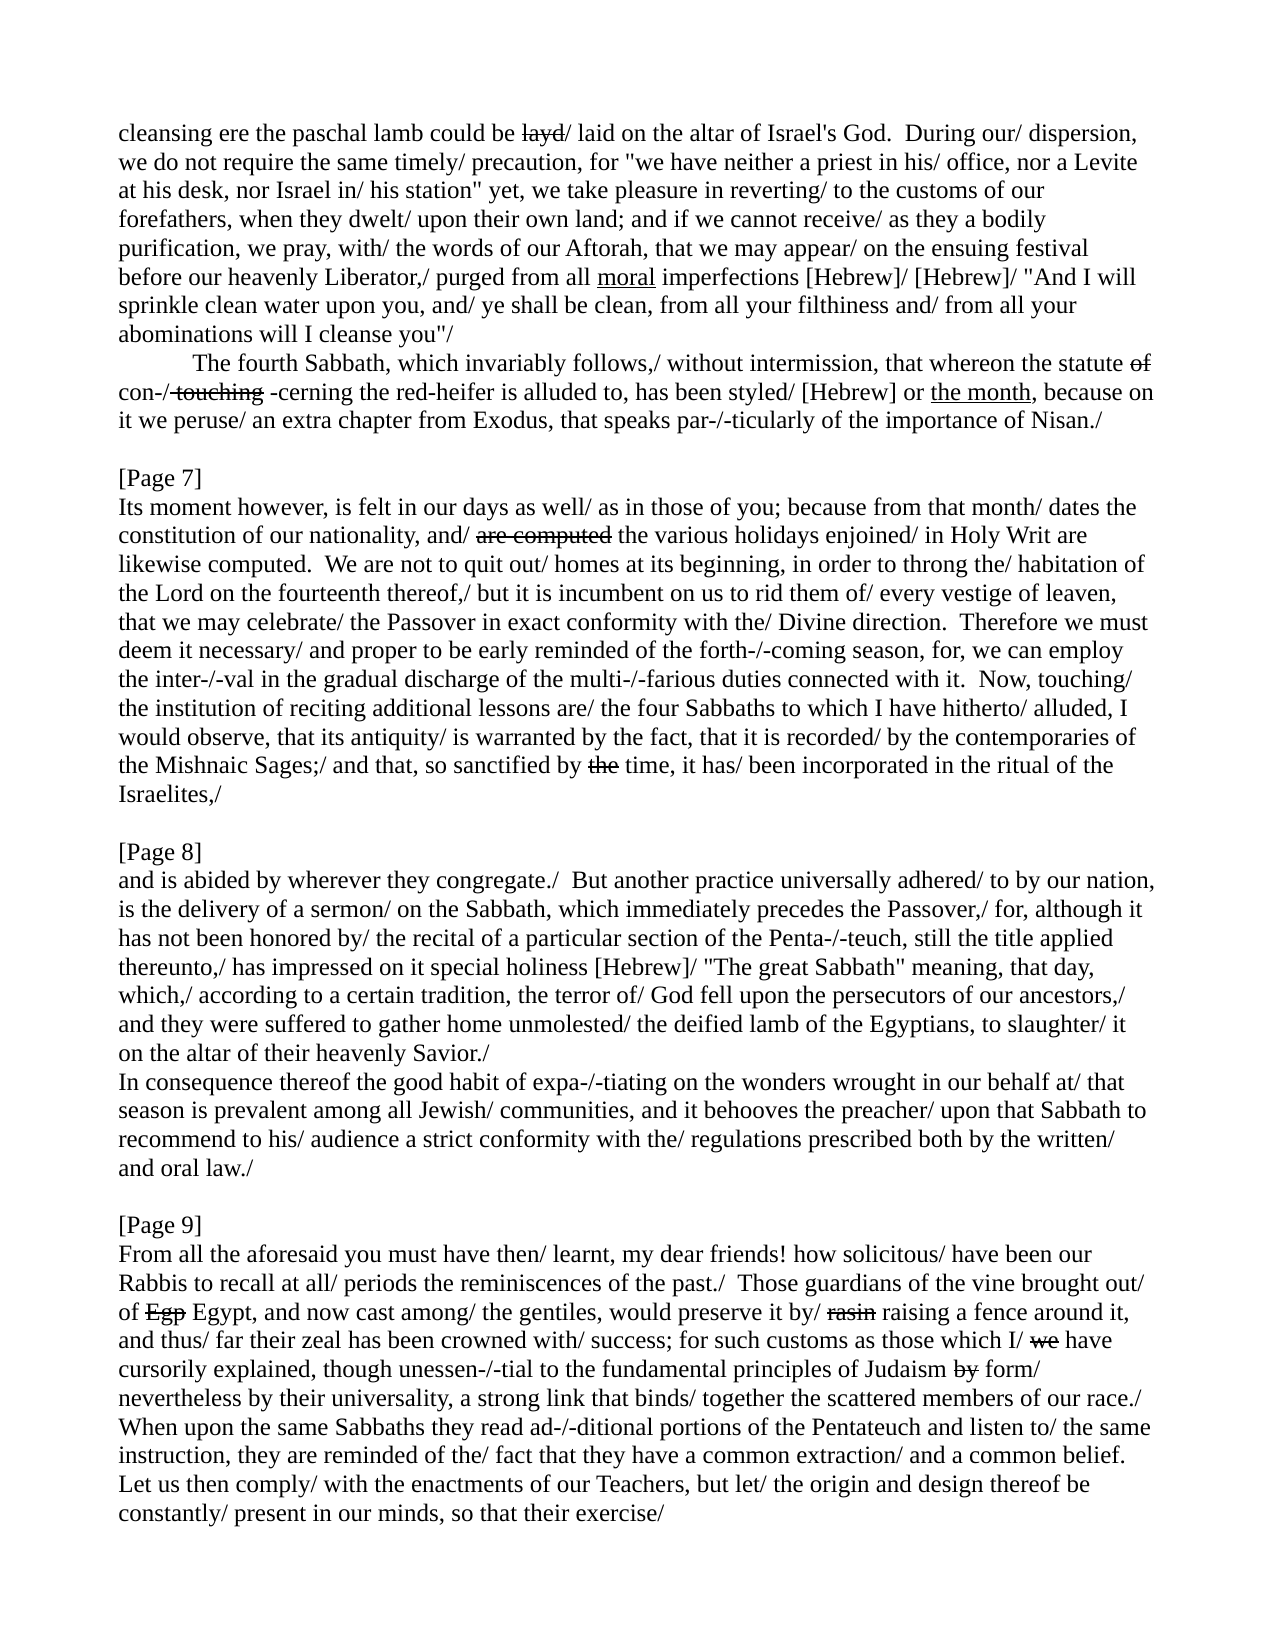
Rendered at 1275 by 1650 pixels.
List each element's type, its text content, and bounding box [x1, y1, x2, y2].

text [Page 9] [118, 1211, 1157, 1239]
text cleansing ere the paschal lamb could be layd/ laid on the altar of Israel's God. During our/ dispersion, we do not require the same timely/ precaution, for "we have neither a priest in his/ office, nor a Levite at his desk, nor Israel in/ his station" yet, we take pleasure in reverting/ to the customs of our forefathers, when they dwelt/ upon their own land; and if we cannot receive/ as they a bodily purification, we pray, with/ the words of our Aftorah, that we may appear/ on the ensuing festival before our heavenly Liberator,/ purged from all moral imperfections [Hebrew]/ [Hebrew]/ "And I will sprinkle clean water upon you, and/ ye shall be clean, from all your filthiness and/ from all your abominations will I cleanse you"/ [118, 118, 1157, 348]
text The fourth Sabbath, which invariably follows,/ without intermission, that whereon the statute of con-/ touching -cerning the red-heifer is alluded to, has been styled/ [Hebrew] or the month, because on it we peruse/ an extra chapter from Exodus, that speaks par-/-ticularly of the importance of Nisan./ [118, 348, 1157, 434]
text In consequence thereof the good habit of expa-/-tiating on the wonders wrought in our behalf at/ that season is prevalent among all Jewish/ communities, and it behooves the preacher/ upon that Sabbath to recommend to his/ audience a strict conformity with the/ regulations prescribed both by the written/ and oral law./ [118, 1067, 1157, 1182]
text [Page 8] [118, 837, 1157, 866]
text and is abided by wherever they congregate./ But another practice universally adhered/ to by our nation, is the delivery of a sermon/ on the Sabbath, which immediately precedes the Passover,/ for, although it has not been honored by/ the recital of a particular section of the Penta-/-teuch, still the title applied thereunto,/ has impressed on it special holiness [Hebrew]/ "The great Sabbath" meaning, that day, which,/ according to a certain tradition, the terror of/ God fell upon the persecutors of our ancestors,/ and they were suffered to gather home unmolested/ the deified lamb of the Egyptians, to slaughter/ it on the altar of their heavenly Savior./ [118, 866, 1157, 1067]
text Its moment however, is felt in our days as well/ as in those of you; because from that month/ dates the constitution of our nationality, and/ are computed the various holidays enjoined/ in Holy Writ are likewise computed. We are not to quit out/ homes at its beginning, in order to throng the/ habitation of the Lord on the fourteenth thereof,/ but it is incumbent on us to rid them of/ every vestige of leaven, that we may celebrate/ the Passover in exact conformity with the/ Divine direction. Therefore we must deem it necessary/ and proper to be early reminded of the forth-/-coming season, for, we can employ the inter-/-val in the gradual discharge of the multi-/-farious duties connected with it. Now, touching/ the institution of reciting additional lessons are/ the four Sabbaths to which I have hitherto/ alluded, I would observe, that its antiquity/ is warranted by the fact, that it is recorded/ by the contemporaries of the Mishnaic Sages;/ and that, so sanctified by the time, it has/ been incorporated in the ritual of the Israelites,/ [118, 492, 1157, 808]
text [Page 7] [118, 463, 1157, 492]
text From all the aforesaid you must have then/ learnt, my dear friends! how solicitous/ have been our Rabbis to recall at all/ periods the reminiscences of the past./ Those guardians of the vine brought out/ of Egp Egypt, and now cast among/ the gentiles, would preserve it by/ rasin raising a fence around it, and thus/ far their zeal has been crowned with/ success; for such customs as those which I/ we have cursorily explained, though unessen-/-tial to the fundamental principles of Judaism by form/ nevertheless by their universality, a strong link that binds/ together the scattered members of our race./ When upon the same Sabbaths they read ad-/-ditional portions of the Pentateuch and listen to/ the same instruction, they are reminded of the/ fact that they have a common extraction/ and a common belief. Let us then comply/ with the enactments of our Teachers, but let/ the origin and design thereof be constantly/ present in our minds, so that their exercise/ [118, 1239, 1157, 1527]
